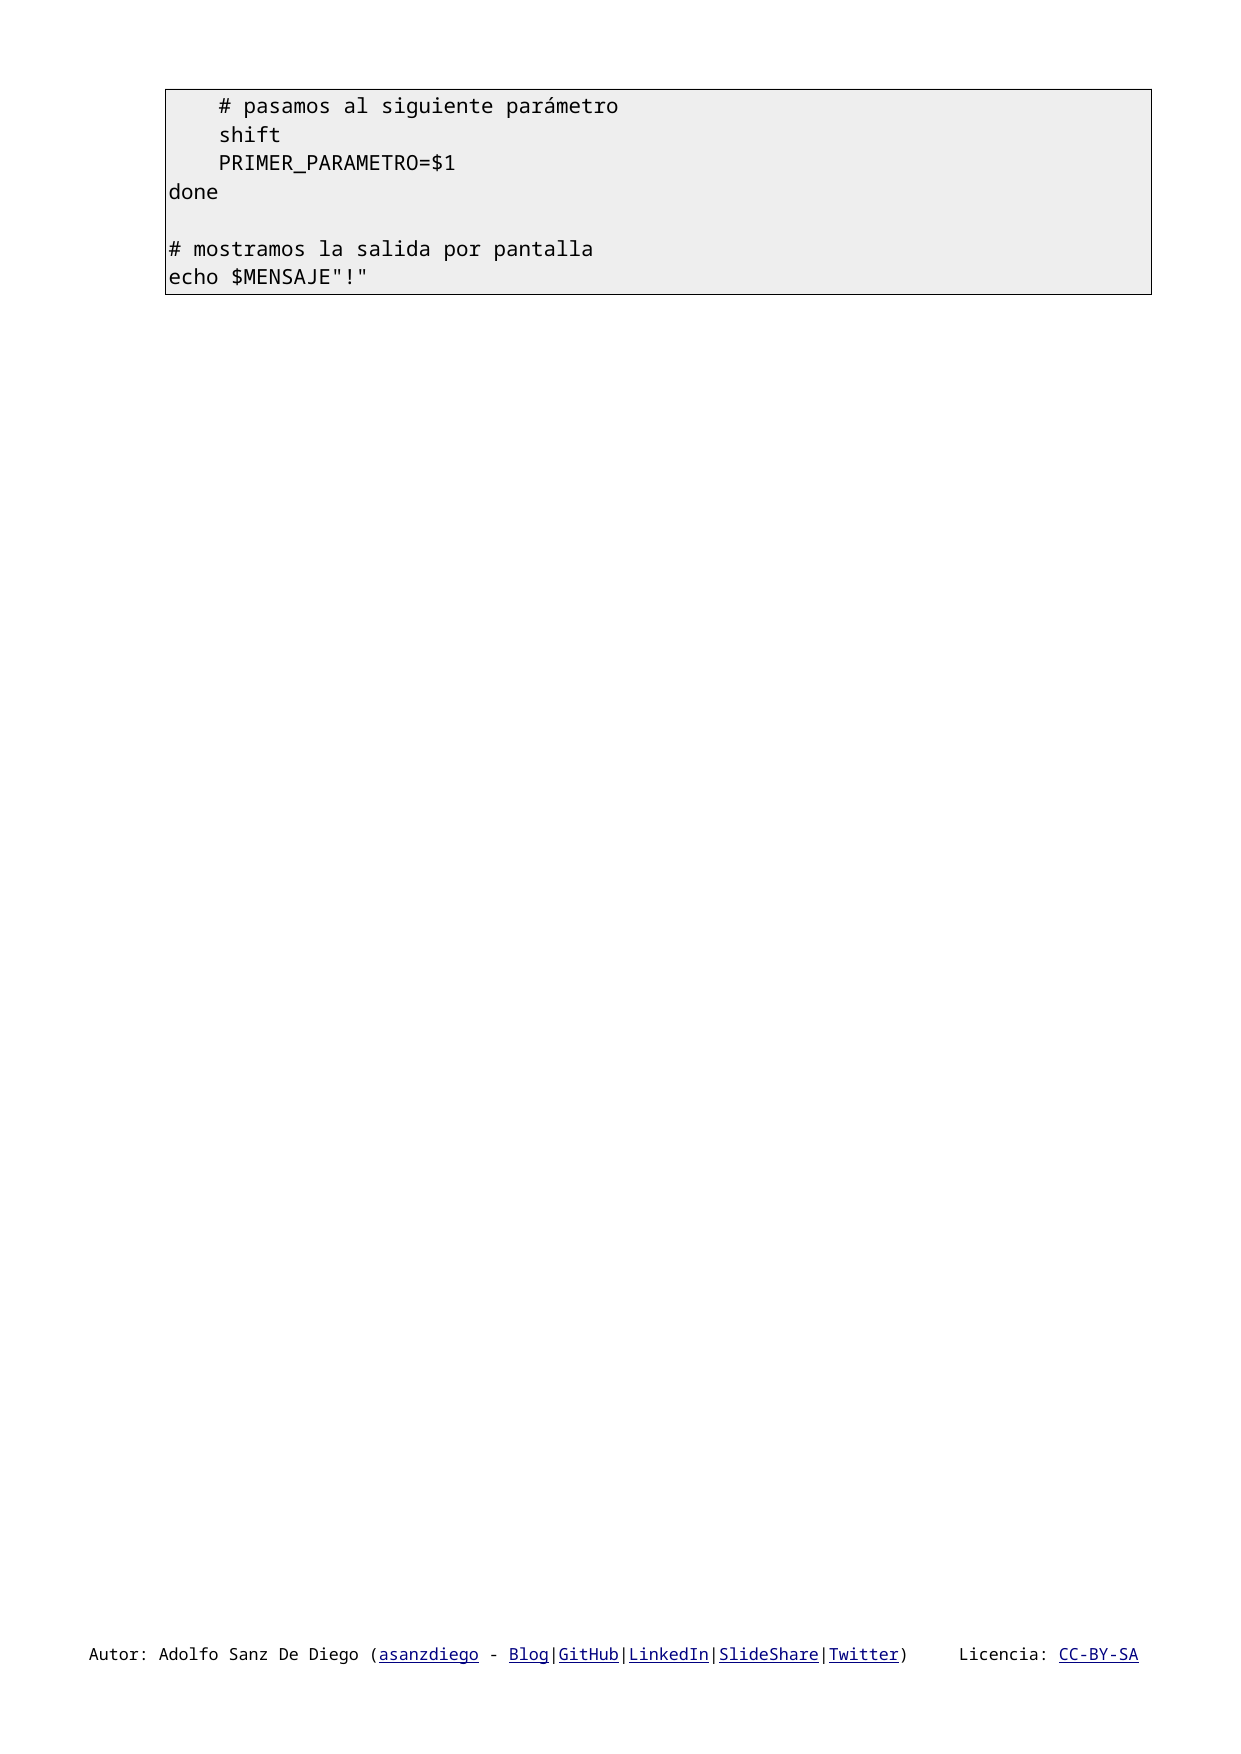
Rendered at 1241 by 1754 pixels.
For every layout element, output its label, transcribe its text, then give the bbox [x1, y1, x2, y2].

text # mostramos la salida por pantalla [166, 231, 1151, 259]
text PRIMER_PARAMETRO=$1 [166, 145, 1151, 174]
text done [166, 174, 1151, 202]
text # pasamos al siguiente parámetro [166, 90, 1151, 117]
text echo $MENSAJE"!" [166, 259, 1151, 294]
text shift [166, 117, 1151, 145]
